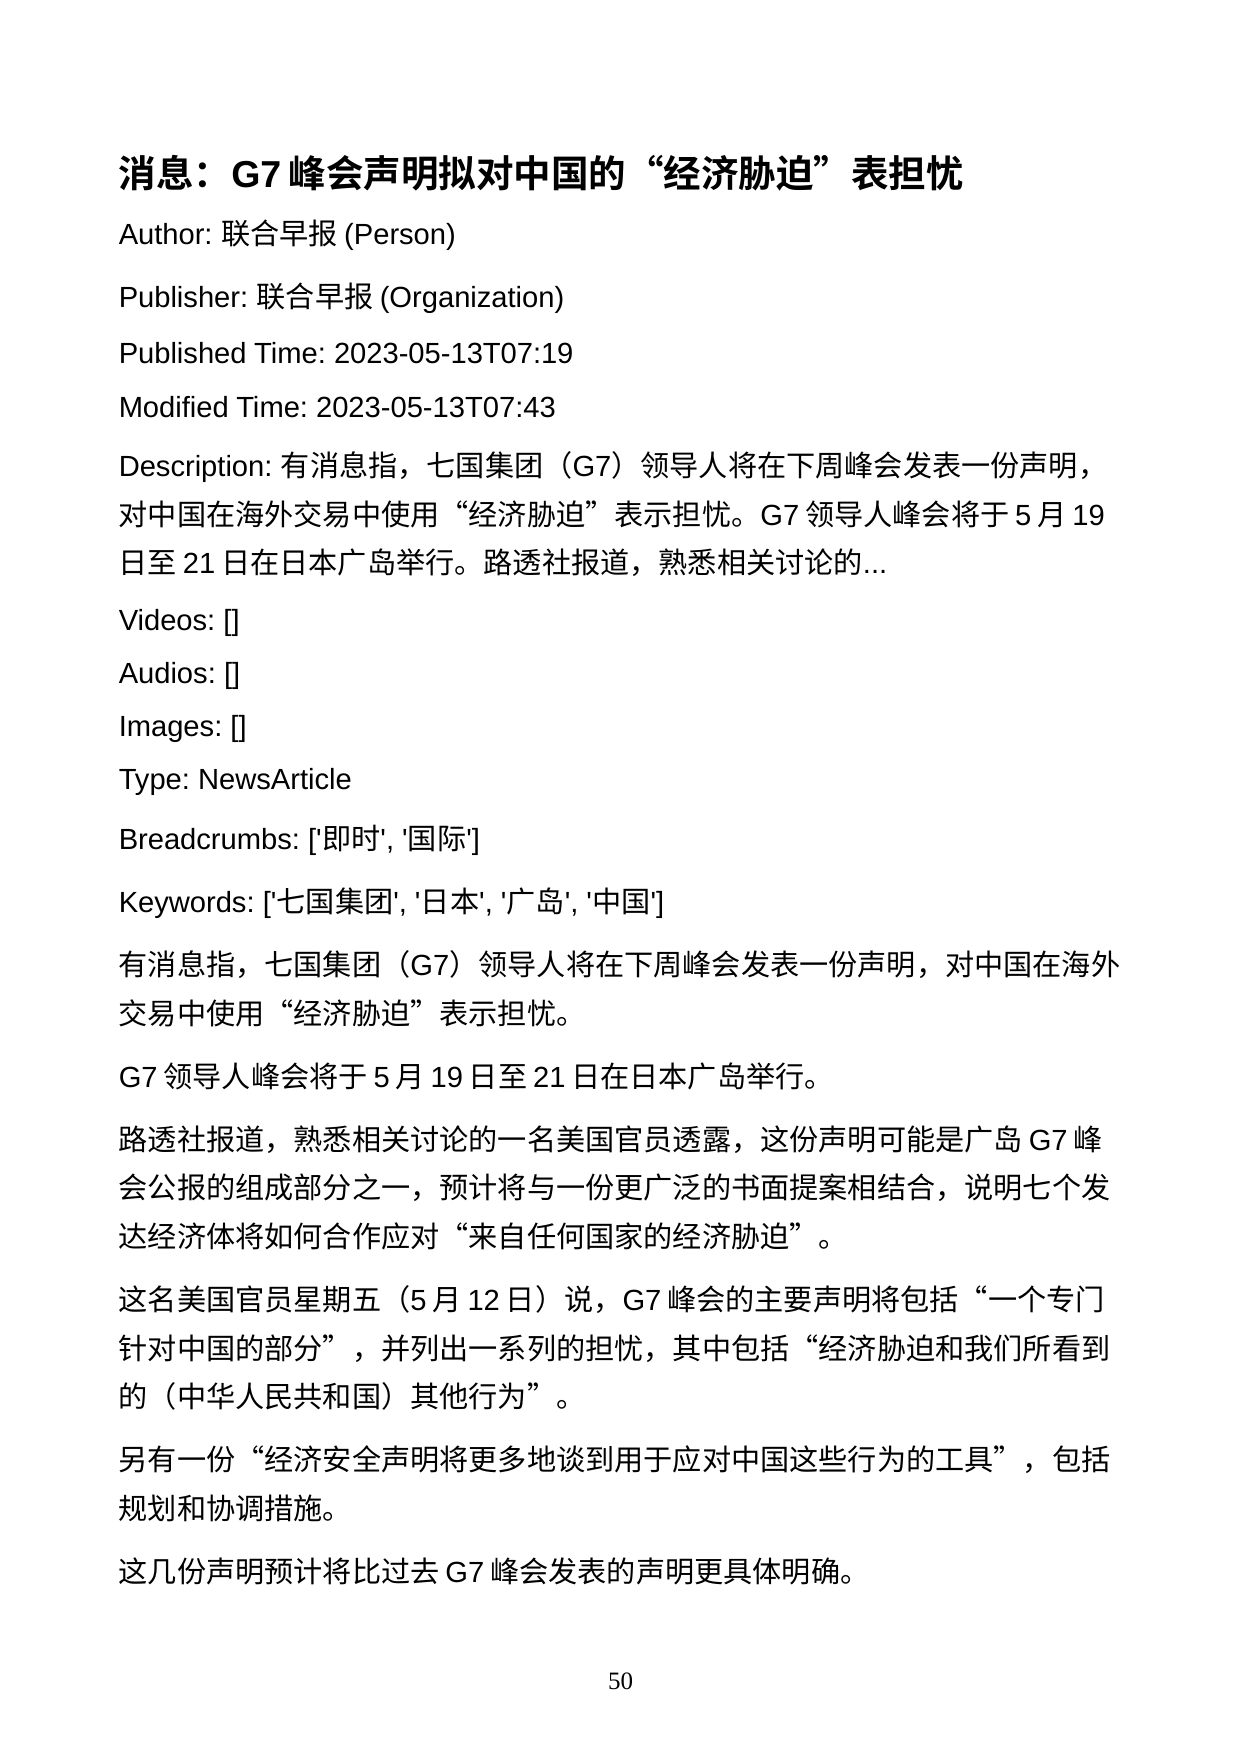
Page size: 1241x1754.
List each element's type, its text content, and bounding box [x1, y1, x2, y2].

text Keywords: ['七国集团', '日本', '广岛', '中国'] [118, 879, 1122, 921]
text G7领导人峰会将于5月19日至21日在日本广岛举行。 [118, 1053, 1122, 1096]
text Audios: [] [118, 656, 1122, 690]
text Type: NewsArticle [118, 762, 1122, 796]
text 路透社报道，熟悉相关讨论的一名美国官员透露，这份声明可能是广岛G7峰会公报的组成部分之一，预计将与一份更广泛的书面提案相结合，说明七个发达经济体将如何合作应对“来自任何国家的经济胁迫”。 [118, 1117, 1122, 1256]
text Videos: [] [118, 603, 1122, 637]
text Author: 联合早报 (Person) [118, 210, 1122, 253]
text Modified Time: 2023-05-13T07:43 [118, 390, 1122, 423]
text Published Time: 2023-05-13T07:19 [118, 337, 1122, 370]
text 这几份声明预计将比过去G7峰会发表的声明更具体明确。 [118, 1549, 1122, 1591]
text Breadcrumbs: ['即时', '国际'] [118, 816, 1122, 858]
text Description: 有消息指，七国集团（G7）领导人将在下周峰会发表一份声明，对中国在海外交易中使用“经济胁迫”表示担忧。G7领导人峰会将于5月19日至21日在日本广岛举行。路透社报道，熟悉相关讨论的... [118, 443, 1122, 582]
subtitle 消息：G7峰会声明拟对中国的“经济胁迫”表担忧 [118, 143, 1122, 198]
text Publisher: 联合早报 (Organization) [118, 273, 1122, 316]
text 有消息指，七国集团（G7）领导人将在下周峰会发表一份声明，对中国在海外交易中使用“经济胁迫”表示担忧。 [118, 942, 1122, 1033]
text 这名美国官员星期五（5月12日）说，G7峰会的主要声明将包括“一个专门针对中国的部分”，并列出一系列的担忧，其中包括“经济胁迫和我们所看到的（中华人民共和国）其他行为”。 [118, 1277, 1122, 1416]
text 另有一份“经济安全声明将更多地谈到用于应对中国这些行为的工具”，包括规划和协调措施。 [118, 1437, 1122, 1528]
text Images: [] [118, 709, 1122, 743]
